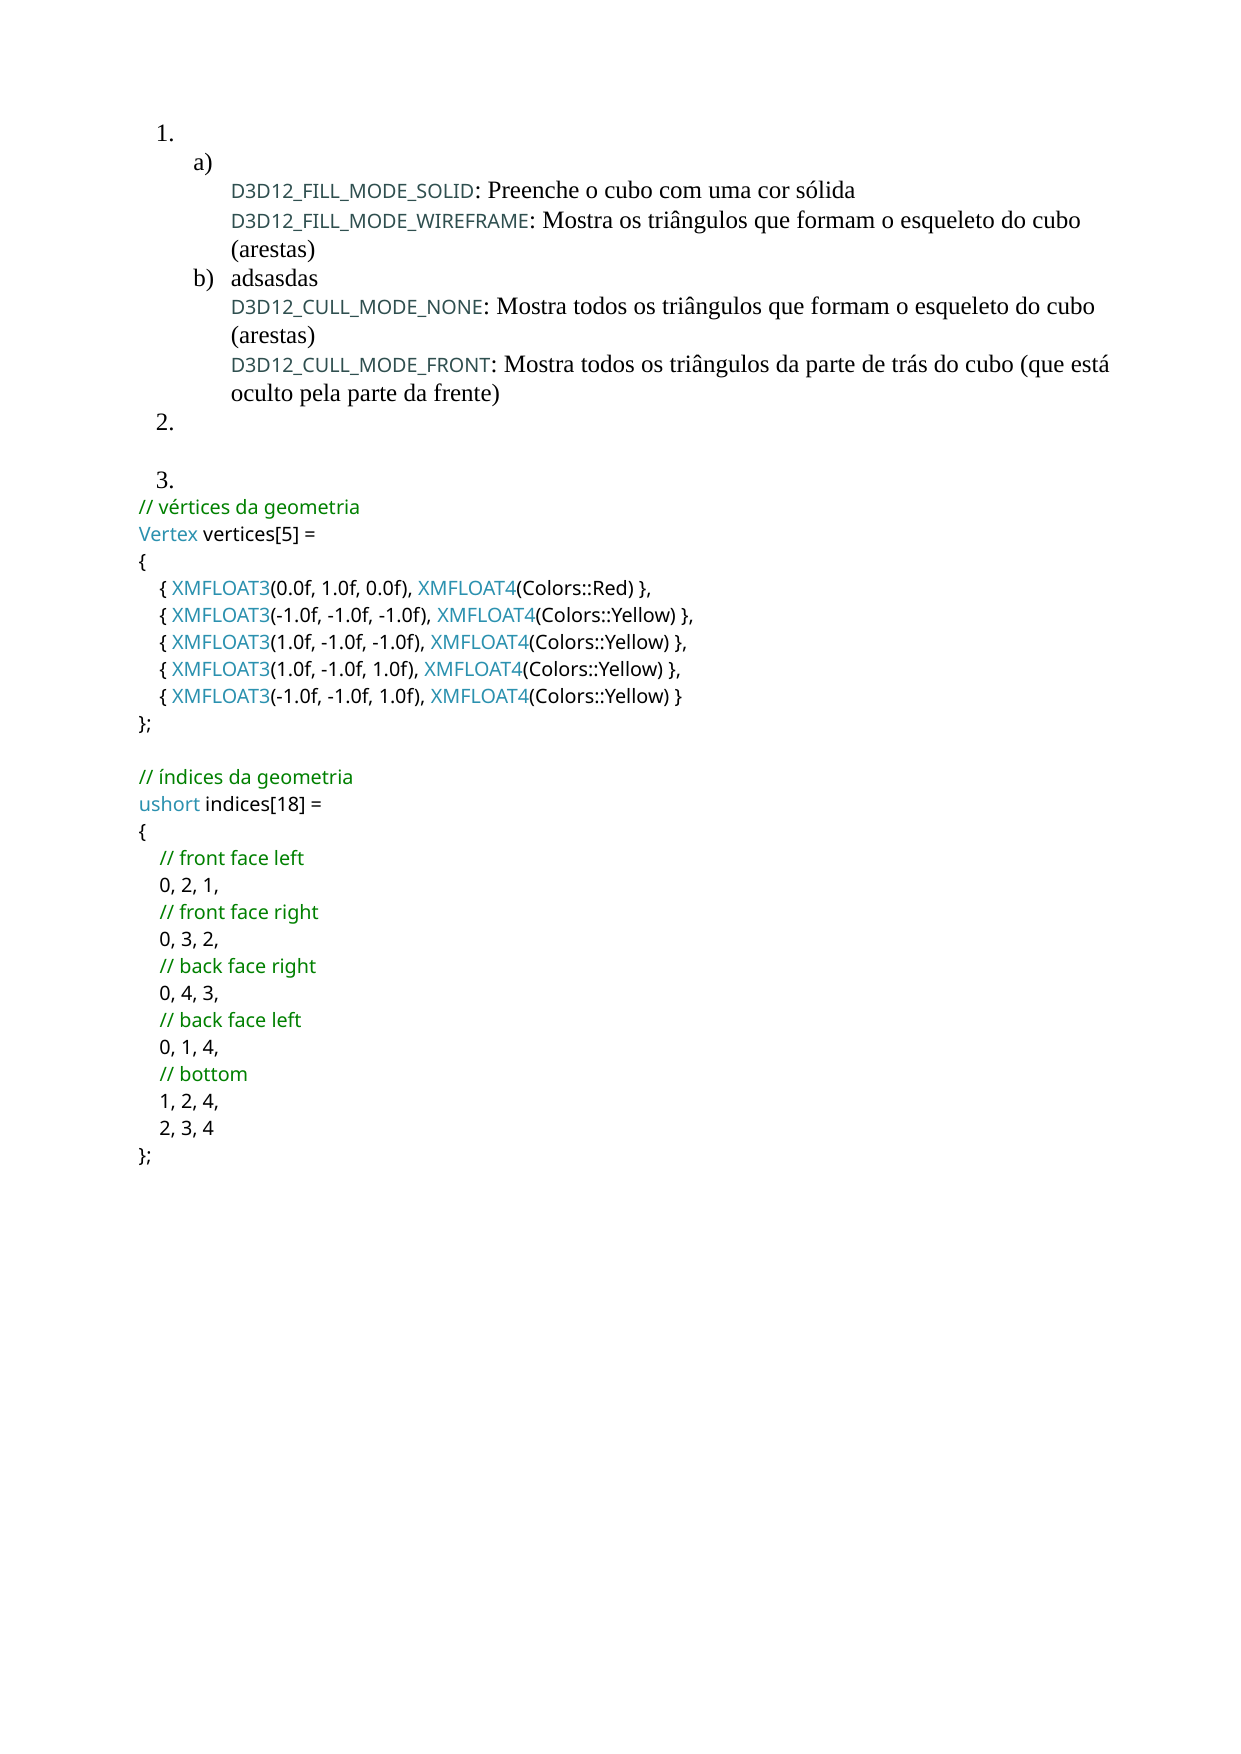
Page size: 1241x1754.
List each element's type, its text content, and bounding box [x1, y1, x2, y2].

text // índices da geometria [118, 763, 1122, 790]
text { XMFLOAT3(0.0f, 1.0f, 0.0f), XMFLOAT4(Colors::Red) }, [118, 574, 1122, 601]
list D3D12_CULL_MODE_FRONT: Mostra todos os triângulos da parte de trás do cubo (que está oculto pela parte da frente) [193, 349, 1122, 407]
text 1, 2, 4, [118, 1087, 1122, 1114]
list D3D12_FILL_MODE_SOLID: Preenche o cubo com uma cor sólida [193, 176, 1122, 205]
text 0, 1, 4, [118, 1033, 1122, 1060]
text { XMFLOAT3(-1.0f, -1.0f, -1.0f), XMFLOAT4(Colors::Yellow) }, [118, 601, 1122, 628]
list D3D12_CULL_MODE_NONE: Mostra todos os triângulos que formam o esqueleto do cubo (arestas) [193, 291, 1122, 349]
text Vertex vertices[5] = [118, 521, 1122, 547]
list D3D12_FILL_MODE_WIREFRAME: Mostra os triângulos que formam o esqueleto do cubo (arestas) [193, 205, 1122, 263]
text { [118, 817, 1122, 844]
text 2, 3, 4 [118, 1114, 1122, 1141]
text // bottom [118, 1060, 1122, 1087]
text // vértices da geometria [118, 493, 1122, 521]
text 0, 4, 3, [118, 979, 1122, 1006]
text ushort indices[18] = [118, 790, 1122, 817]
text // back face left [118, 1006, 1122, 1033]
text 0, 2, 1, [118, 871, 1122, 898]
text 0, 3, 2, [118, 925, 1122, 952]
text { XMFLOAT3(-1.0f, -1.0f, 1.0f), XMFLOAT4(Colors::Yellow) } [118, 682, 1122, 709]
text { XMFLOAT3(1.0f, -1.0f, 1.0f), XMFLOAT4(Colors::Yellow) }, [118, 655, 1122, 682]
text { XMFLOAT3(1.0f, -1.0f, -1.0f), XMFLOAT4(Colors::Yellow) }, [118, 628, 1122, 655]
list adsasdas [193, 263, 1122, 291]
text // back face right [118, 952, 1122, 979]
text }; [118, 1141, 1122, 1168]
text // front face left [118, 844, 1122, 871]
text { [118, 547, 1122, 574]
text // front face right [118, 898, 1122, 925]
text }; [118, 709, 1122, 736]
